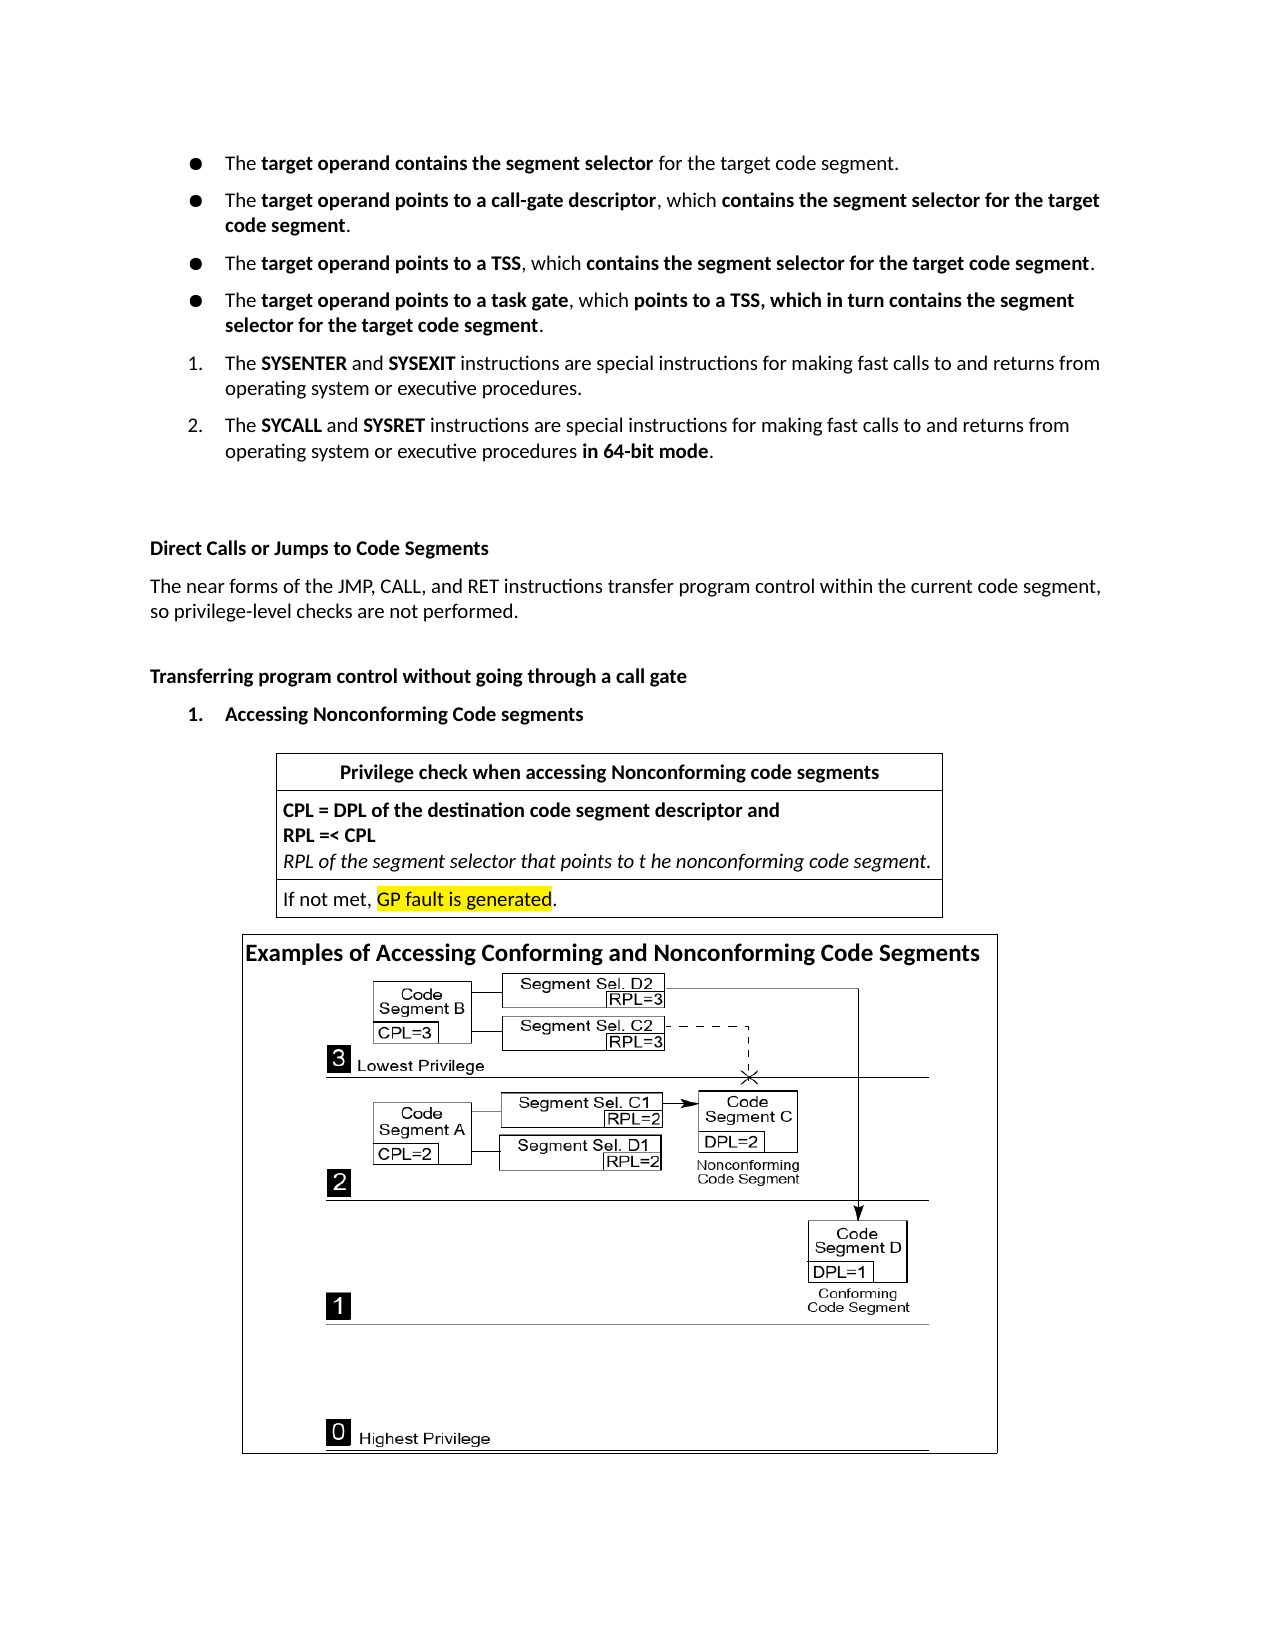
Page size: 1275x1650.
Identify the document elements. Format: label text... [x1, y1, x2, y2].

table_cell CPL = DPL of the destination code segment descriptor and RPL =< CPL RPL of the segment selector that points to t he nonconforming code segment. [277, 791, 942, 879]
table_cell If not met, GP fault is generated. [277, 880, 942, 917]
list The SYSENTER and SYSEXIT instructions are special instructions for making fast calls to and returns from operating system or executive procedures. [187, 350, 1125, 401]
text The near forms of the JMP, CALL, and RET instructions transfer program control within the current code segment, so privilege-level checks are not performed. [150, 573, 1125, 624]
list Examples of Accessing Conforming and Nonconforming Code Segments [245, 937, 994, 967]
subtitle Direct Calls or Jumps to Code Segments [150, 535, 1125, 560]
list Accessing Nonconforming Code segments [187, 702, 1125, 727]
list The SYCALL and SYSRET instructions are special instructions for making fast calls to and returns from operating system or executive procedures in 64-bit mode. [187, 413, 1125, 463]
table_header Privilege check when accessing Nonconforming code segments [277, 754, 942, 790]
list The target operand contains the segment selector for the target code segment. [187, 150, 1125, 175]
list The target operand points to a TSS, which contains the segment selector for the target code segment. [187, 250, 1125, 275]
list The target operand points to a call-gate descriptor, which contains the segment selector for the target code segment. [187, 187, 1125, 238]
subtitle Transferring program control without going through a call gate [150, 664, 1125, 689]
picture [245, 967, 994, 1451]
list The target operand points to a task gate, which points to a TSS, which in turn contains the segment selector for the target code segment. [187, 287, 1125, 338]
